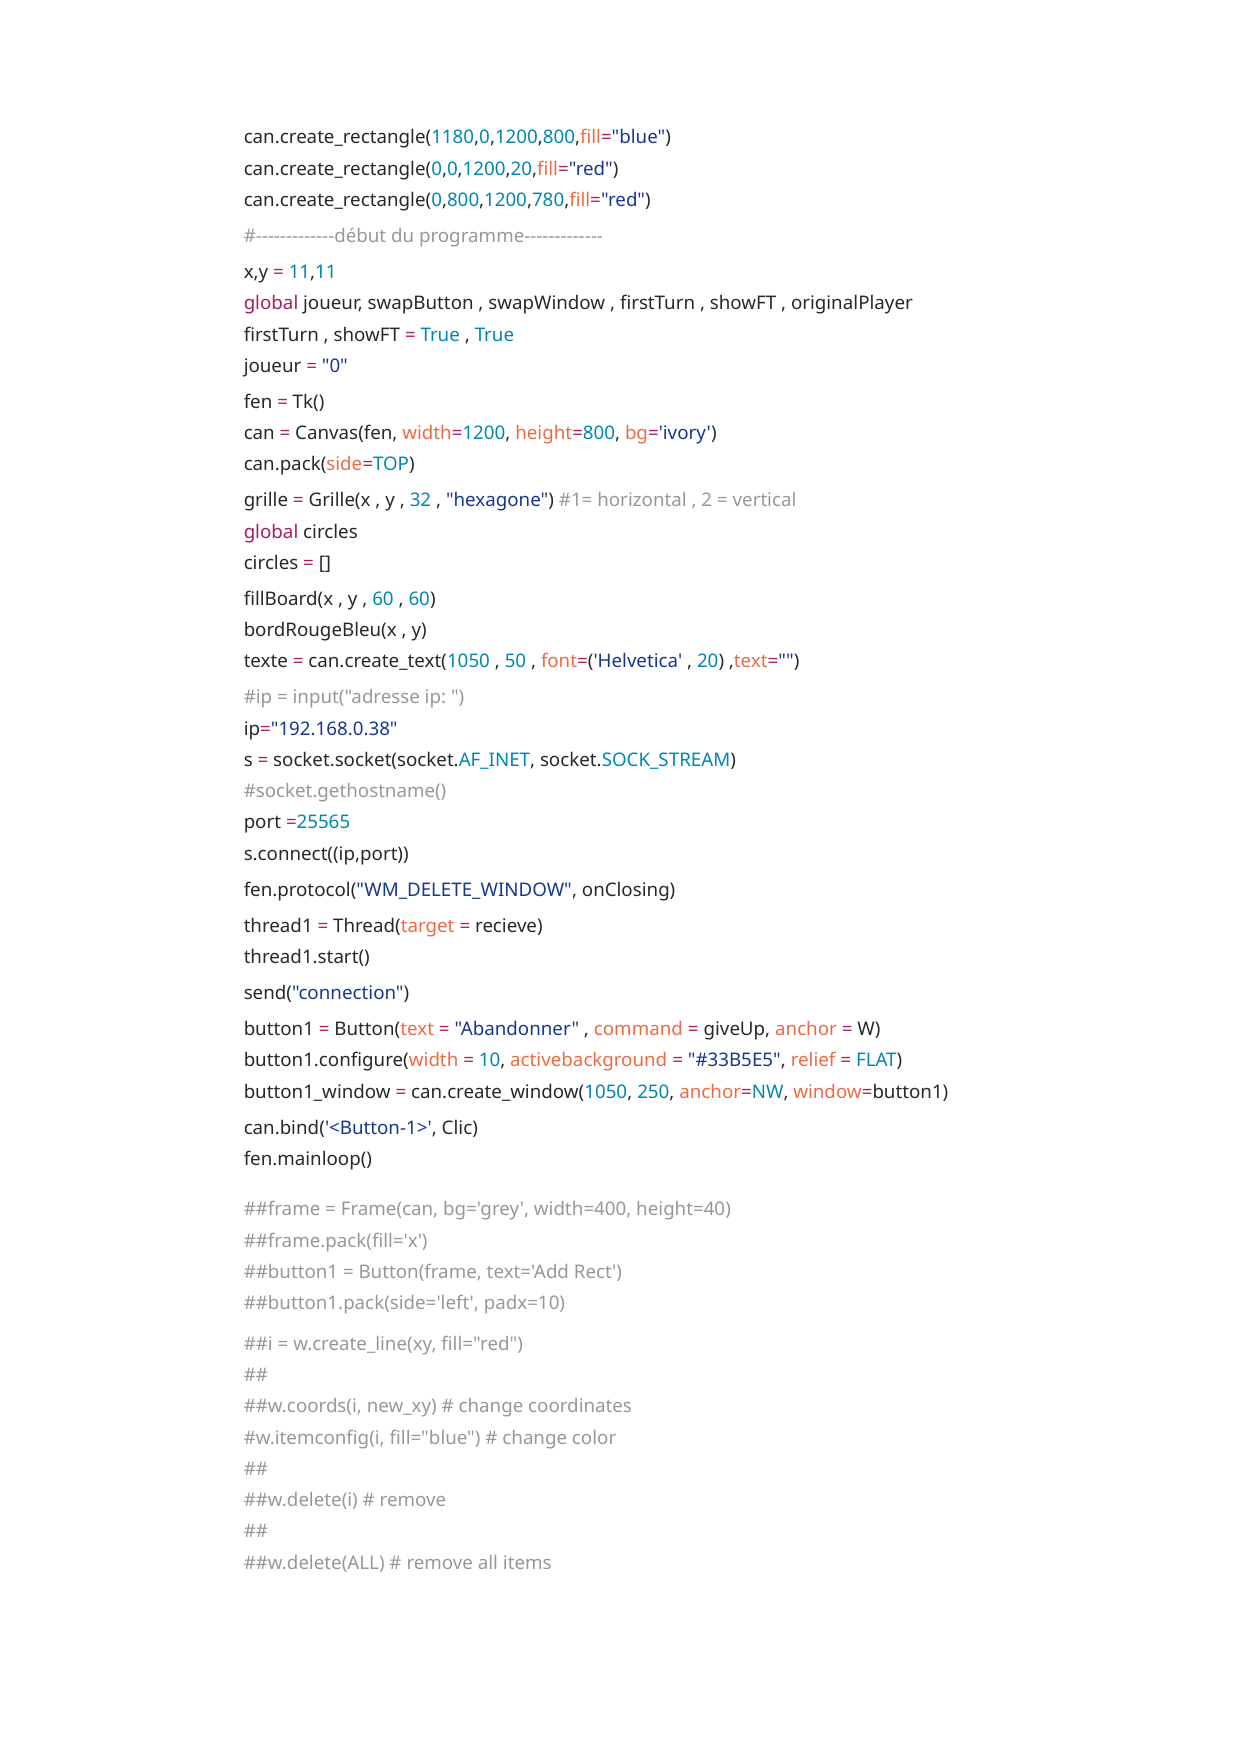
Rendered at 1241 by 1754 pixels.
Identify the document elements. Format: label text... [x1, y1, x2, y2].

table_cell can.bind('<Button-1>', Clic) [244, 1108, 1122, 1139]
table_cell #-------------début du programme------------- [244, 217, 1122, 248]
table_cell ##button1.pack(side='left', padx=10) [244, 1284, 1122, 1315]
table_cell ##frame.pack(fill='x') [244, 1221, 1122, 1252]
table_cell fen.protocol("WM_DELETE_WINDOW", onClosing) [244, 870, 1122, 902]
table_cell can.create_rectangle(0,800,1200,780,fill="red") [244, 181, 1122, 212]
table_cell [118, 248, 243, 253]
table_cell [118, 1185, 243, 1190]
table_cell [118, 870, 243, 902]
table_cell thread1.start() [244, 938, 1122, 969]
table_cell [118, 1221, 243, 1252]
table_cell [118, 1320, 243, 1324]
table_cell ##i = w.create_line(xy, fill="red") [244, 1325, 1122, 1356]
table_cell s = socket.socket(socket.AF_INET, socket.SOCK_STREAM) [244, 741, 1122, 772]
table_cell [118, 1512, 243, 1543]
table_cell [118, 217, 243, 248]
table_cell [118, 445, 243, 476]
table_cell [244, 902, 1122, 906]
table_cell [118, 1171, 243, 1176]
table_cell can.pack(side=TOP) [244, 445, 1122, 476]
table_cell [118, 512, 243, 543]
table_cell bordRougeBleu(x , y) [244, 611, 1122, 642]
table_cell [118, 481, 243, 512]
table_cell [118, 118, 243, 149]
table_cell firstTurn , showFT = True , True [244, 315, 1122, 346]
table_cell [244, 1171, 1122, 1176]
table_cell [118, 772, 243, 803]
table_cell [118, 678, 243, 709]
table_cell [118, 673, 243, 678]
table_cell [118, 1104, 243, 1108]
table_cell [118, 575, 243, 579]
table_cell [118, 938, 243, 969]
table_cell ##frame = Frame(can, bg='grey', width=400, height=40) [244, 1190, 1122, 1221]
table_cell [118, 1190, 243, 1221]
table_cell [244, 1320, 1122, 1324]
table_cell [244, 969, 1122, 974]
table_cell [118, 1005, 243, 1010]
table_cell [118, 315, 243, 346]
table_cell [118, 803, 243, 834]
table_cell [118, 1253, 243, 1284]
table_cell circles = [] [244, 544, 1122, 575]
picture [511, 755, 518, 764]
table_cell #w.itemconfig(i, fill="blue") # change color [244, 1418, 1122, 1449]
table_cell ##w.coords(i, new_xy) # change coordinates [244, 1387, 1122, 1418]
table_cell [244, 1315, 1122, 1320]
table_cell [118, 1543, 243, 1574]
table_cell [118, 253, 243, 284]
table_cell [118, 149, 243, 181]
table_cell ##w.delete(i) # remove [244, 1481, 1122, 1512]
table_cell send("connection") [244, 974, 1122, 1005]
table_cell [118, 544, 243, 575]
table_cell fen.mainloop() [244, 1140, 1122, 1171]
table_cell [118, 212, 243, 217]
table_cell s.connect((ip,port)) [244, 834, 1122, 866]
table_cell [118, 611, 243, 642]
table_cell [118, 1356, 243, 1387]
table_cell [244, 1104, 1122, 1108]
table_cell [244, 1176, 1122, 1180]
table_cell global circles [244, 512, 1122, 543]
table_cell can.create_rectangle(0,0,1200,20,fill="red") [244, 149, 1122, 181]
table_cell port =25565 [244, 803, 1122, 834]
table_cell [118, 378, 243, 382]
table_cell [244, 212, 1122, 217]
table_cell [118, 834, 243, 866]
table_cell [118, 383, 243, 414]
table_cell [244, 378, 1122, 382]
table_cell texte = can.create_text(1050 , 50 , font=('Helvetica' , 20) ,text="") [244, 642, 1122, 673]
table_cell [118, 642, 243, 673]
table_cell [118, 866, 243, 870]
table_cell can = Canvas(fen, width=1200, height=800, bg='ivory') [244, 414, 1122, 445]
table_cell #socket.gethostname() [244, 772, 1122, 803]
table_cell [118, 1140, 243, 1171]
table_cell [118, 969, 243, 974]
table_cell x,y = 11,11 [244, 253, 1122, 284]
table_cell [118, 1450, 243, 1481]
table_cell ## [244, 1450, 1122, 1481]
table_cell joueur = "0" [244, 346, 1122, 378]
table_cell [244, 1185, 1122, 1190]
table_cell can.create_rectangle(1180,0,1200,800,fill="blue") [244, 118, 1122, 149]
table_cell [118, 346, 243, 378]
table_cell global joueur, swapButton , swapWindow , firstTurn , showFT , originalPlayer [244, 284, 1122, 315]
table_cell [118, 1284, 243, 1315]
table_cell button1_window = can.create_window(1050, 250, anchor=NW, window=button1) [244, 1072, 1122, 1103]
table_cell [244, 673, 1122, 678]
table_cell [118, 1481, 243, 1512]
table_cell ## [244, 1356, 1122, 1387]
table_cell button1.configure(width = 10, activebackground = "#33B5E5", relief = FLAT) [244, 1041, 1122, 1072]
table_cell [118, 284, 243, 315]
table_cell [118, 1315, 243, 1320]
table_cell [118, 1387, 243, 1418]
table_cell [118, 181, 243, 212]
table_cell [118, 476, 243, 481]
table_cell ##button1 = Button(frame, text='Add Rect') [244, 1253, 1122, 1284]
table_cell fen = Tk() [244, 383, 1122, 414]
table_cell [118, 741, 243, 772]
table_cell [118, 1041, 243, 1072]
table_cell thread1 = Thread(target = recieve) [244, 906, 1122, 938]
table_cell [118, 1010, 243, 1041]
table_cell [244, 1180, 1122, 1185]
table_cell [244, 866, 1122, 870]
table_cell ##w.delete(ALL) # remove all items [244, 1543, 1122, 1574]
table_cell button1 = Button(text = "Abandonner" , command = giveUp, anchor = W) [244, 1010, 1122, 1041]
table_cell [118, 974, 243, 1005]
table_cell ip="192.168.0.38" [244, 709, 1122, 741]
table_cell [118, 1325, 243, 1356]
table_cell [244, 476, 1122, 481]
table_cell ## [244, 1512, 1122, 1543]
table_cell [118, 906, 243, 938]
table_cell [118, 414, 243, 445]
table_cell [118, 1418, 243, 1449]
table_cell [244, 1005, 1122, 1010]
table_cell fillBoard(x , y , 60 , 60) [244, 580, 1122, 611]
table_cell [118, 709, 243, 741]
table_cell grille = Grille(x , y , 32 , "hexagone") #1= horizontal , 2 = vertical [244, 481, 1122, 512]
table_cell [244, 248, 1122, 253]
table_cell [118, 1176, 243, 1180]
table_cell [244, 575, 1122, 579]
table_cell [118, 1072, 243, 1103]
table_cell [118, 902, 243, 906]
table_cell [118, 580, 243, 611]
table_cell [118, 1108, 243, 1139]
table_cell #ip = input("adresse ip: ") [244, 678, 1122, 709]
table_cell [118, 1180, 243, 1185]
